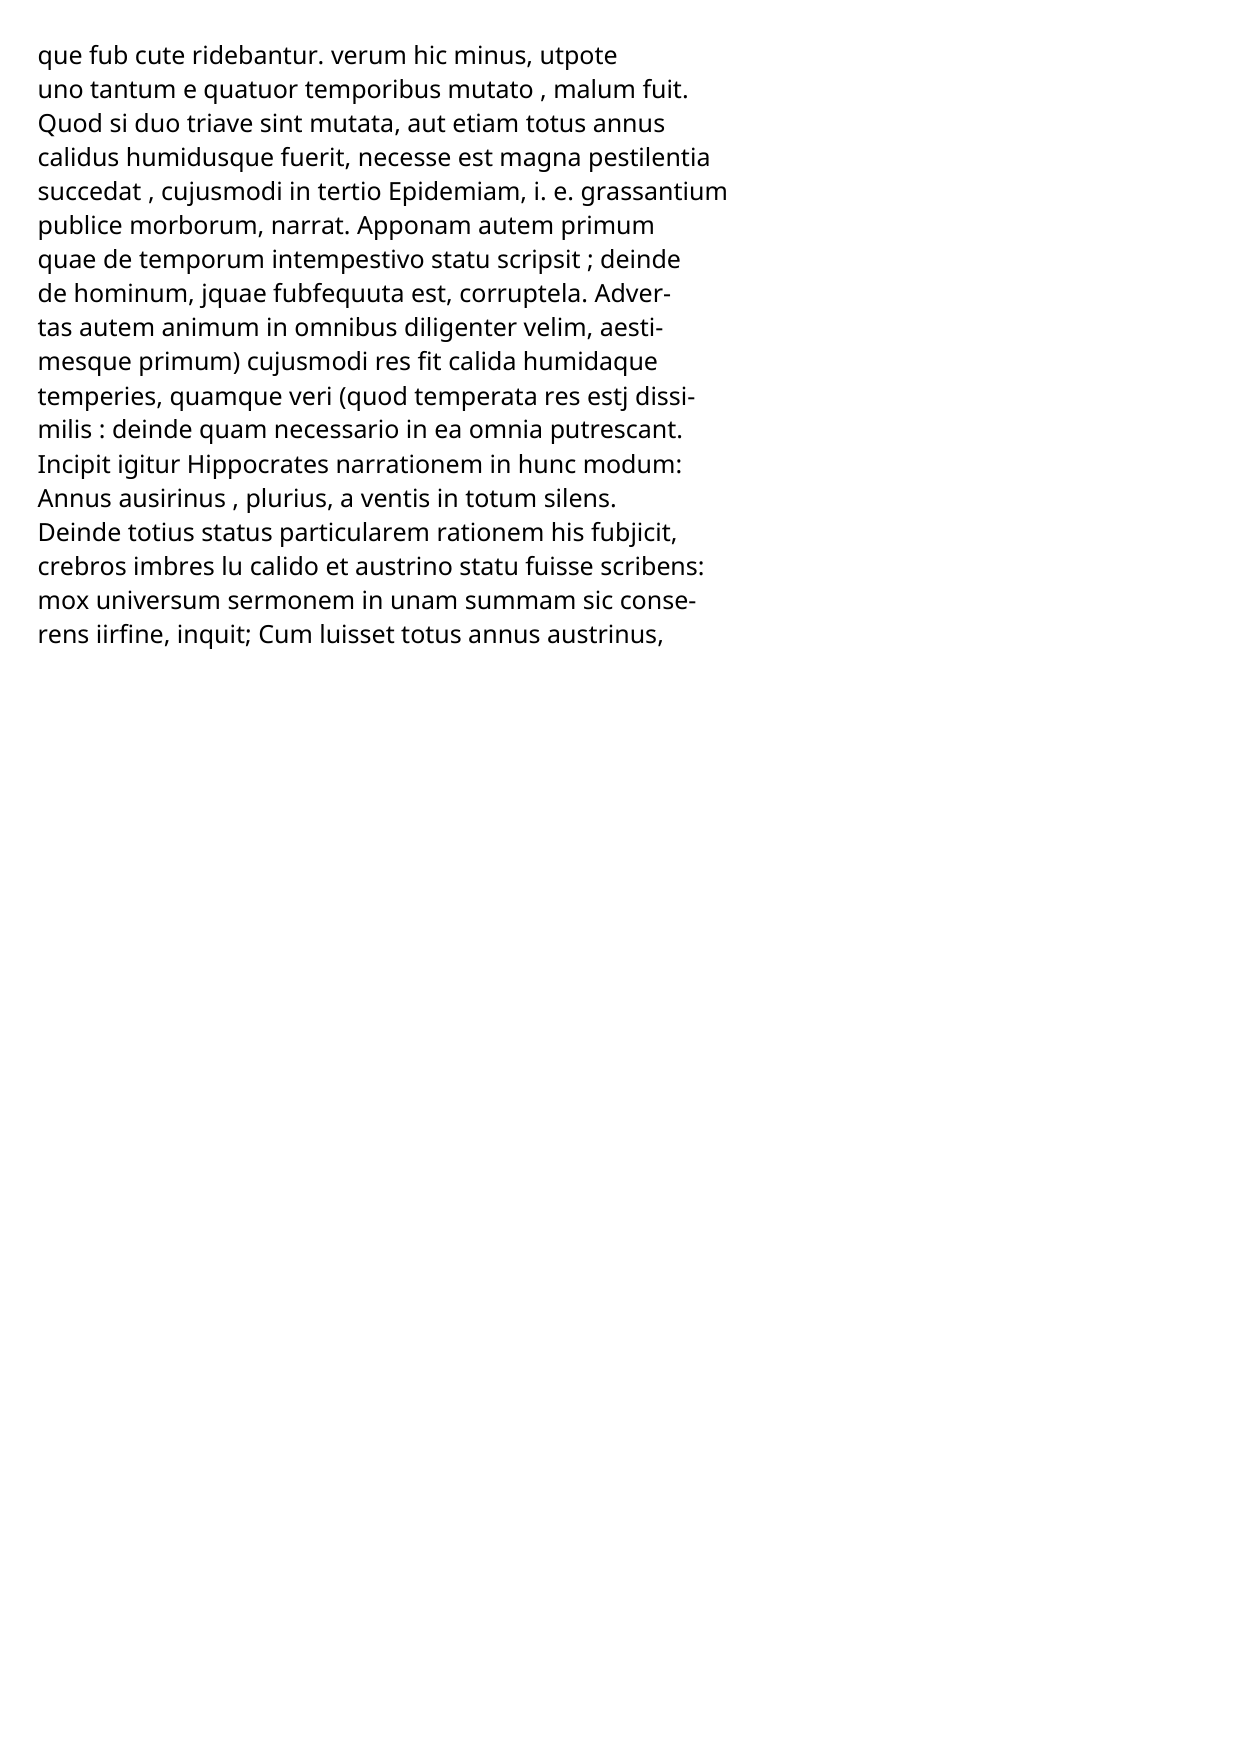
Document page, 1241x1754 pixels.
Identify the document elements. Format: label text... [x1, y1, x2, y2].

text que fub cute ridebantur. verum hic minus, utpote uno tantum e quatuor temporibus mutato , malum fuit. Quod si duo triave sint mutata, aut etiam totus annus calidus humidusque fuerit, necesse est magna pestilentia succedat , cujusmodi in tertio Epidemiam, i. e. grassantium publice morborum, narrat. Apponam autem primum quae de temporum intempestivo statu scripsit ; deinde de hominum, jquae fubfequuta est, corruptela. Adver- tas autem animum in omnibus diligenter velim, aesti- mesque primum) cujusmodi res fit calida humidaque temperies, quamque veri (quod temperata res estj dissi- milis : deinde quam necessario in ea omnia putrescant. Incipit igitur Hippocrates narrationem in hunc modum: Annus ausirinus , plurius, a ventis in totum silens. Deinde totius status particularem rationem his fubjicit, crebros imbres lu calido et austrino statu fuisse scribens: mox universum sermonem in unam summam sic conse- rens iirfine, inquit; Cum luisset totus annus austrinus, [37, 37, 1203, 651]
